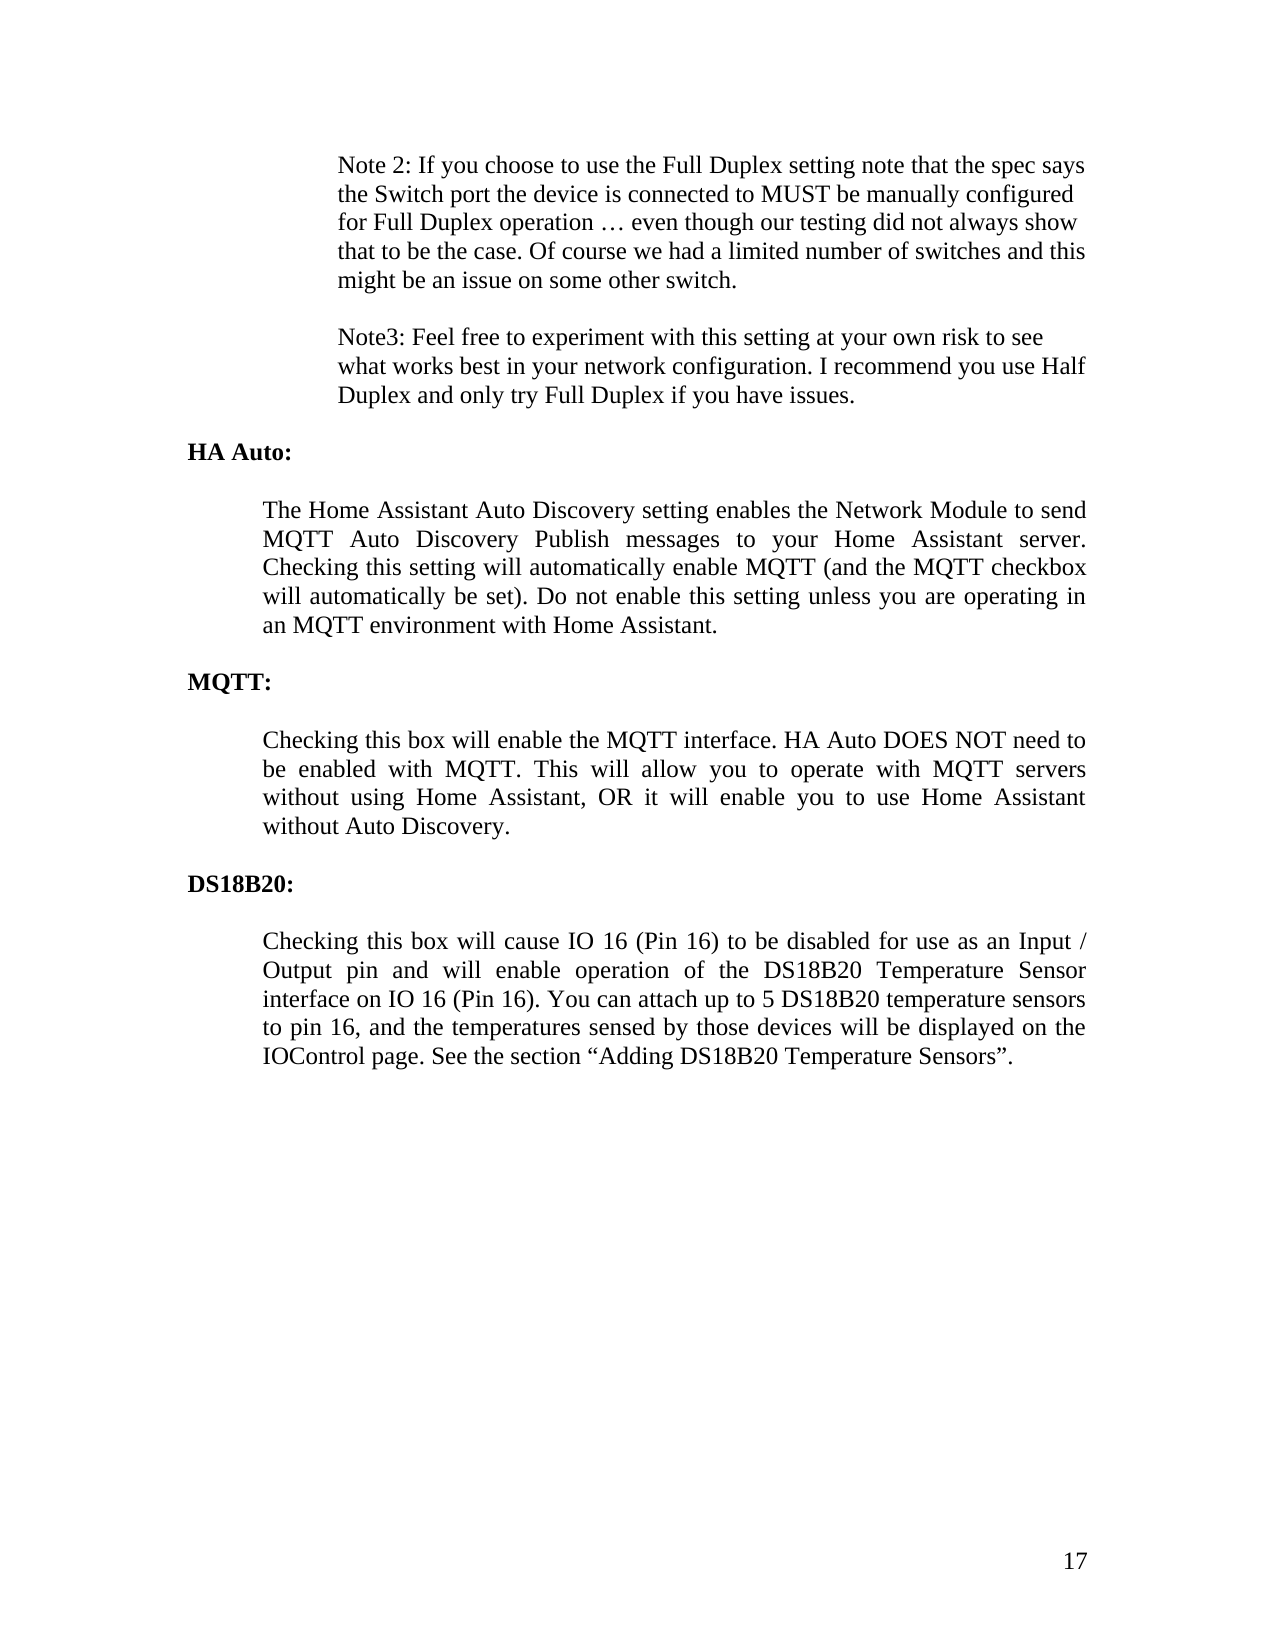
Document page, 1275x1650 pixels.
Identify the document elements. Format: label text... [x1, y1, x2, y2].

text Checking this box will enable the MQTT interface. HA Auto DOES NOT need to be enabled with MQTT. This will allow you to operate with MQTT servers without using Home Assistant, OR it will enable you to use Home Assistant without Auto Discovery. [262, 725, 1087, 840]
text MQTT: [187, 667, 1087, 696]
text DS18B20: [187, 869, 1087, 897]
text Note 2: If you choose to use the Full Duplex setting note that the spec says the Switch port the device is connected to MUST be manually configured for Full Duplex operation … even though our testing did not always show that to be the case. Of course we had a limited number of switches and this might be an issue on some other switch. [337, 150, 1087, 294]
text HA Auto: [187, 437, 1087, 466]
text Checking this box will cause IO 16 (Pin 16) to be disabled for use as an Input / Output pin and will enable operation of the DS18B20 Temperature Sensor interface on IO 16 (Pin 16). You can attach up to 5 DS18B20 temperature sensors to pin 16, and the temperatures sensed by those devices will be displayed on the IOControl page. See the section “Adding DS18B20 Temperature Sensors”. [262, 926, 1087, 1070]
text The Home Assistant Auto Discovery setting enables the Network Module to send MQTT Auto Discovery Publish messages to your Home Assistant server. Checking this setting will automatically enable MQTT (and the MQTT checkbox will automatically be set). Do not enable this setting unless you are operating in an MQTT environment with Home Assistant. [262, 495, 1087, 639]
text Note3: Feel free to experiment with this setting at your own risk to see what works best in your network configuration. I recommend you use Half Duplex and only try Full Duplex if you have issues. [337, 322, 1087, 409]
